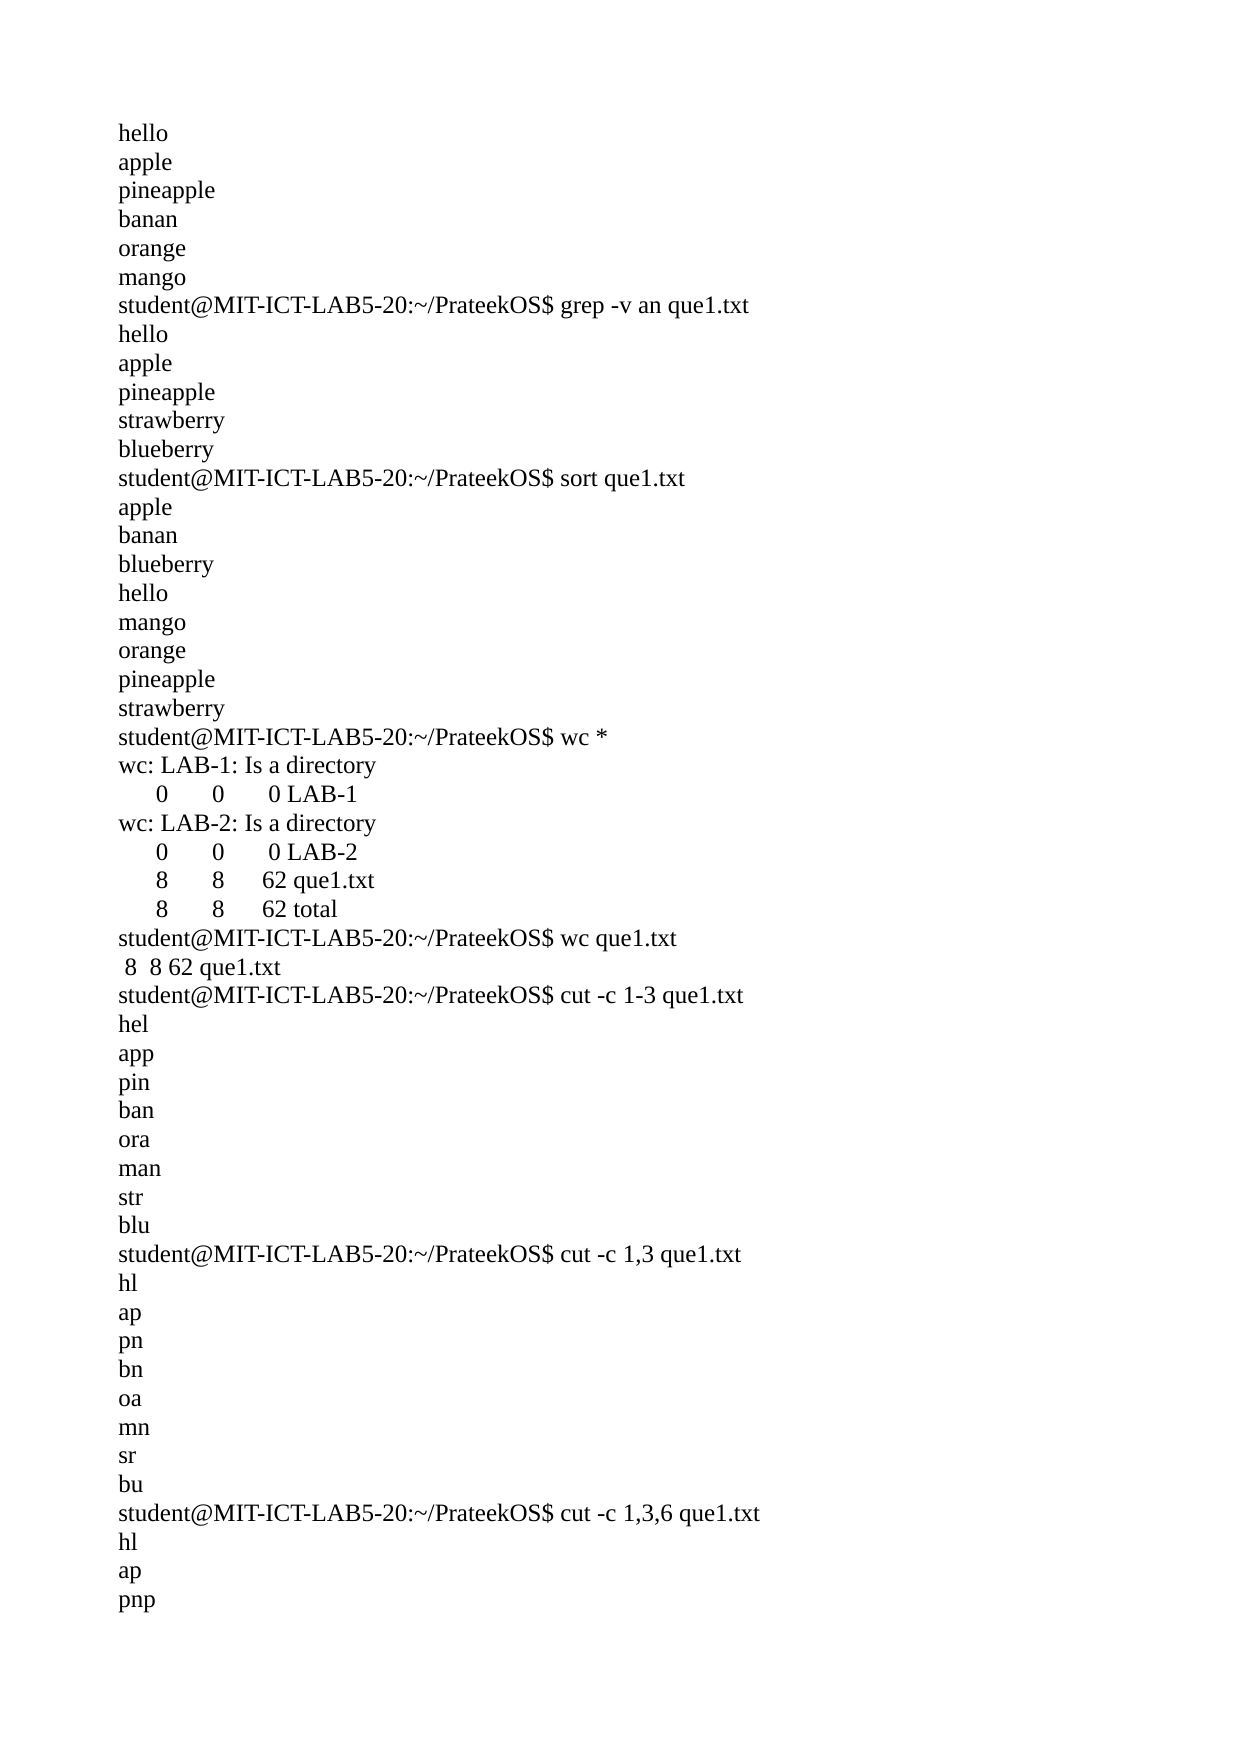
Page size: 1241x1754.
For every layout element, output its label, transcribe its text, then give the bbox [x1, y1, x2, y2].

text apple [118, 492, 1122, 521]
text blueberry [118, 549, 1122, 578]
text student@MIT-ICT-LAB5-20:~/PrateekOS$ wc que1.txt [118, 923, 1122, 952]
text bu [118, 1469, 1122, 1498]
text pineapple [118, 377, 1122, 406]
text orange [118, 636, 1122, 664]
text wc: LAB-2: Is a directory [118, 808, 1122, 837]
text orange [118, 233, 1122, 262]
text app [118, 1038, 1122, 1067]
text student@MIT-ICT-LAB5-20:~/PrateekOS$ cut -c 1,3 que1.txt [118, 1239, 1122, 1268]
text mango [118, 262, 1122, 291]
text 8 8 62 total [118, 894, 1122, 923]
text blu [118, 1211, 1122, 1239]
text 8 8 62 que1.txt [118, 952, 1122, 981]
text hello [118, 118, 1122, 147]
text pineapple [118, 664, 1122, 693]
text str [118, 1182, 1122, 1211]
text pin [118, 1067, 1122, 1096]
text student@MIT-ICT-LAB5-20:~/PrateekOS$ cut -c 1-3 que1.txt [118, 981, 1122, 1009]
text strawberry [118, 406, 1122, 434]
text hl [118, 1268, 1122, 1297]
text ora [118, 1124, 1122, 1153]
text hel [118, 1009, 1122, 1038]
text apple [118, 147, 1122, 176]
text hello [118, 319, 1122, 348]
text student@MIT-ICT-LAB5-20:~/PrateekOS$ sort que1.txt [118, 463, 1122, 492]
text banan [118, 204, 1122, 233]
text hello [118, 578, 1122, 607]
text sr [118, 1441, 1122, 1469]
text hl [118, 1527, 1122, 1556]
text oa [118, 1383, 1122, 1412]
text 0 0 0 LAB-2 [118, 837, 1122, 866]
text pnp [118, 1584, 1122, 1613]
text ban [118, 1096, 1122, 1124]
text bn [118, 1354, 1122, 1383]
text student@MIT-ICT-LAB5-20:~/PrateekOS$ wc * [118, 722, 1122, 751]
text 0 0 0 LAB-1 [118, 779, 1122, 808]
text ap [118, 1297, 1122, 1326]
text man [118, 1153, 1122, 1182]
text student@MIT-ICT-LAB5-20:~/PrateekOS$ grep -v an que1.txt [118, 291, 1122, 319]
text blueberry [118, 434, 1122, 463]
text banan [118, 521, 1122, 549]
text mango [118, 607, 1122, 636]
text 8 8 62 que1.txt [118, 866, 1122, 894]
text wc: LAB-1: Is a directory [118, 751, 1122, 779]
text strawberry [118, 693, 1122, 722]
text pineapple [118, 176, 1122, 204]
text ap [118, 1556, 1122, 1584]
text pn [118, 1326, 1122, 1354]
text student@MIT-ICT-LAB5-20:~/PrateekOS$ cut -c 1,3,6 que1.txt [118, 1498, 1122, 1527]
text mn [118, 1412, 1122, 1441]
text apple [118, 348, 1122, 377]
